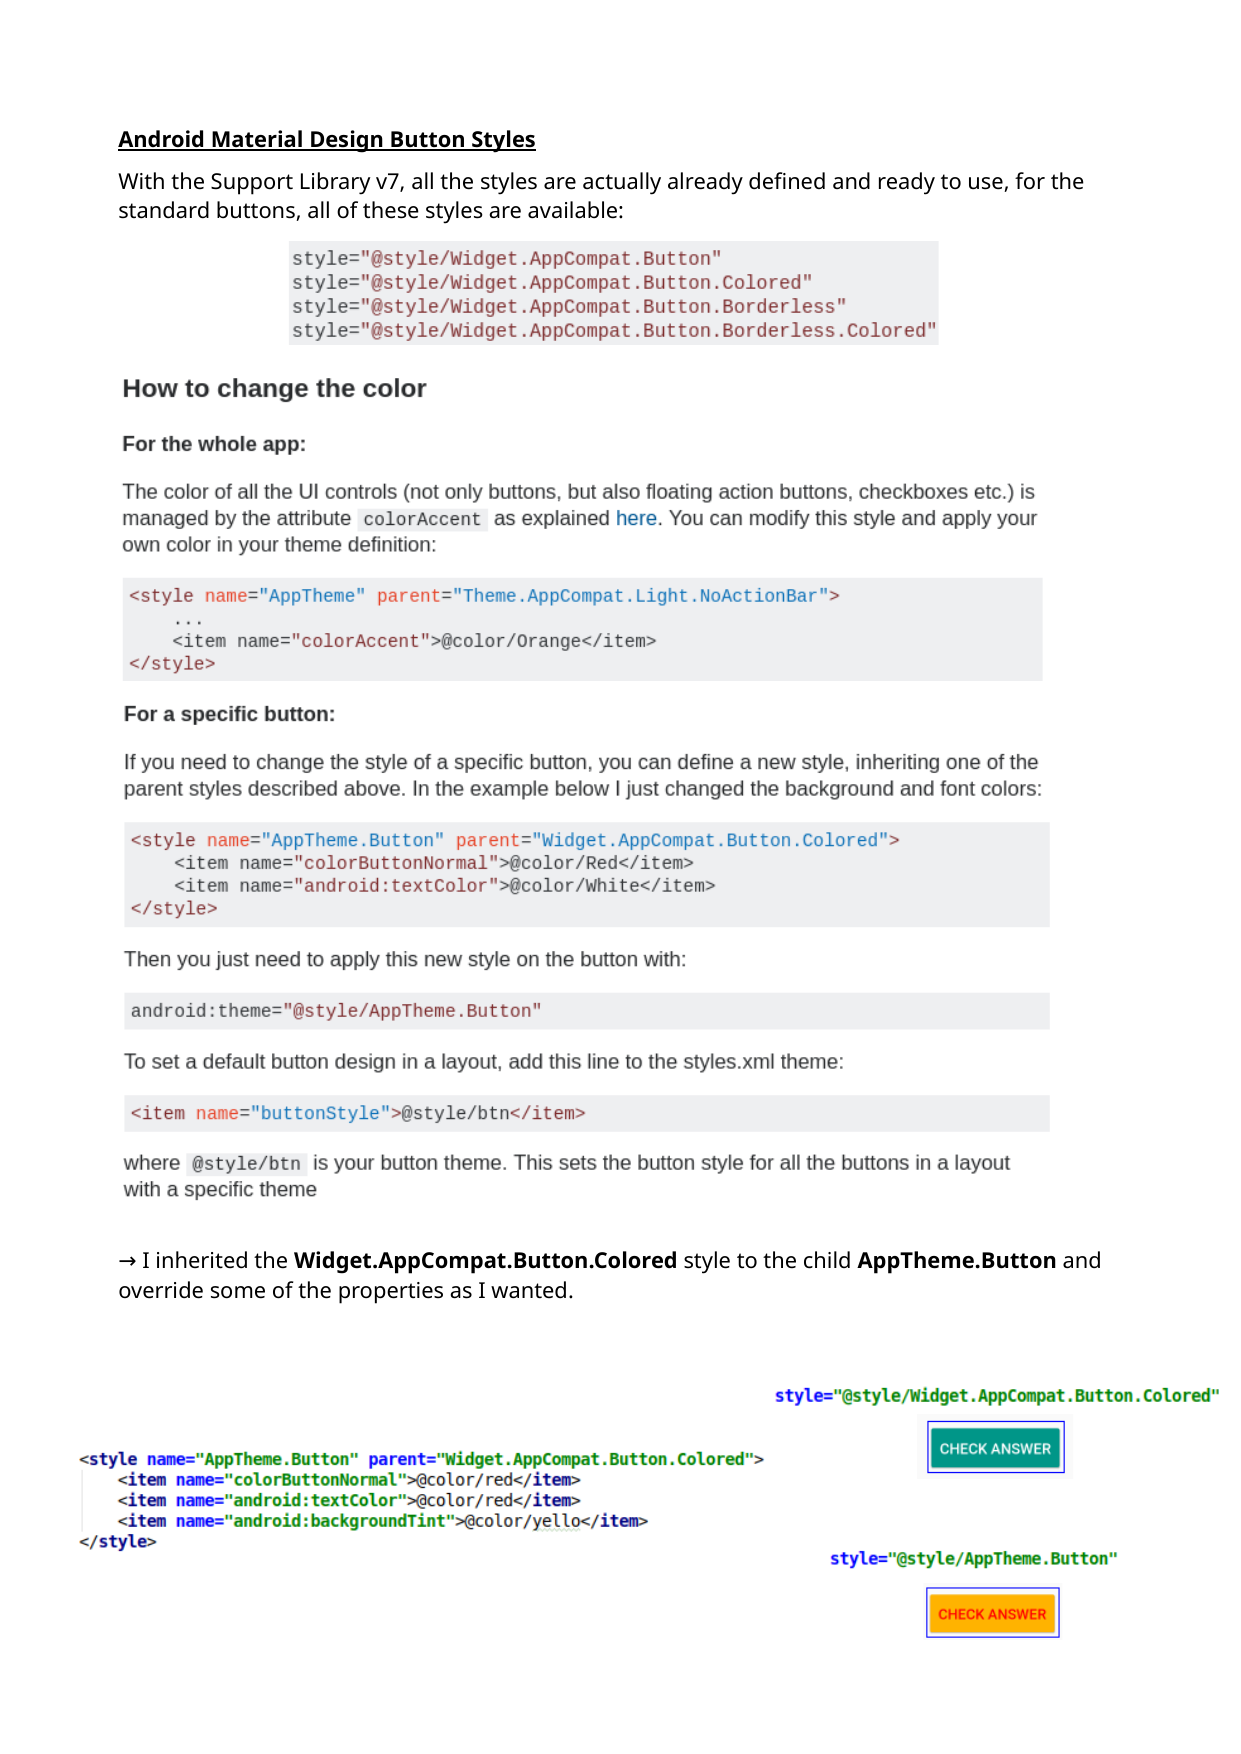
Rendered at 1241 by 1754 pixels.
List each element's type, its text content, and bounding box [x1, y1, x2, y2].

text → I inherited the Widget.AppCompat.Button.Colored style to the child AppTheme.Button and override some of the properties as I wanted. [118, 1245, 1122, 1304]
picture [78, 1447, 766, 1556]
picture [118, 372, 1044, 681]
picture [923, 1583, 1063, 1640]
picture [117, 701, 1055, 1204]
picture [771, 1383, 1219, 1407]
text Android Material Design Button Styles [118, 124, 1122, 154]
picture [917, 1414, 1074, 1479]
picture [825, 1545, 1119, 1572]
picture [288, 241, 939, 345]
text With the Support Library v7, all the styles are actually already defined and ready to use, for the standard buttons, all of these styles are available: [118, 166, 1122, 225]
